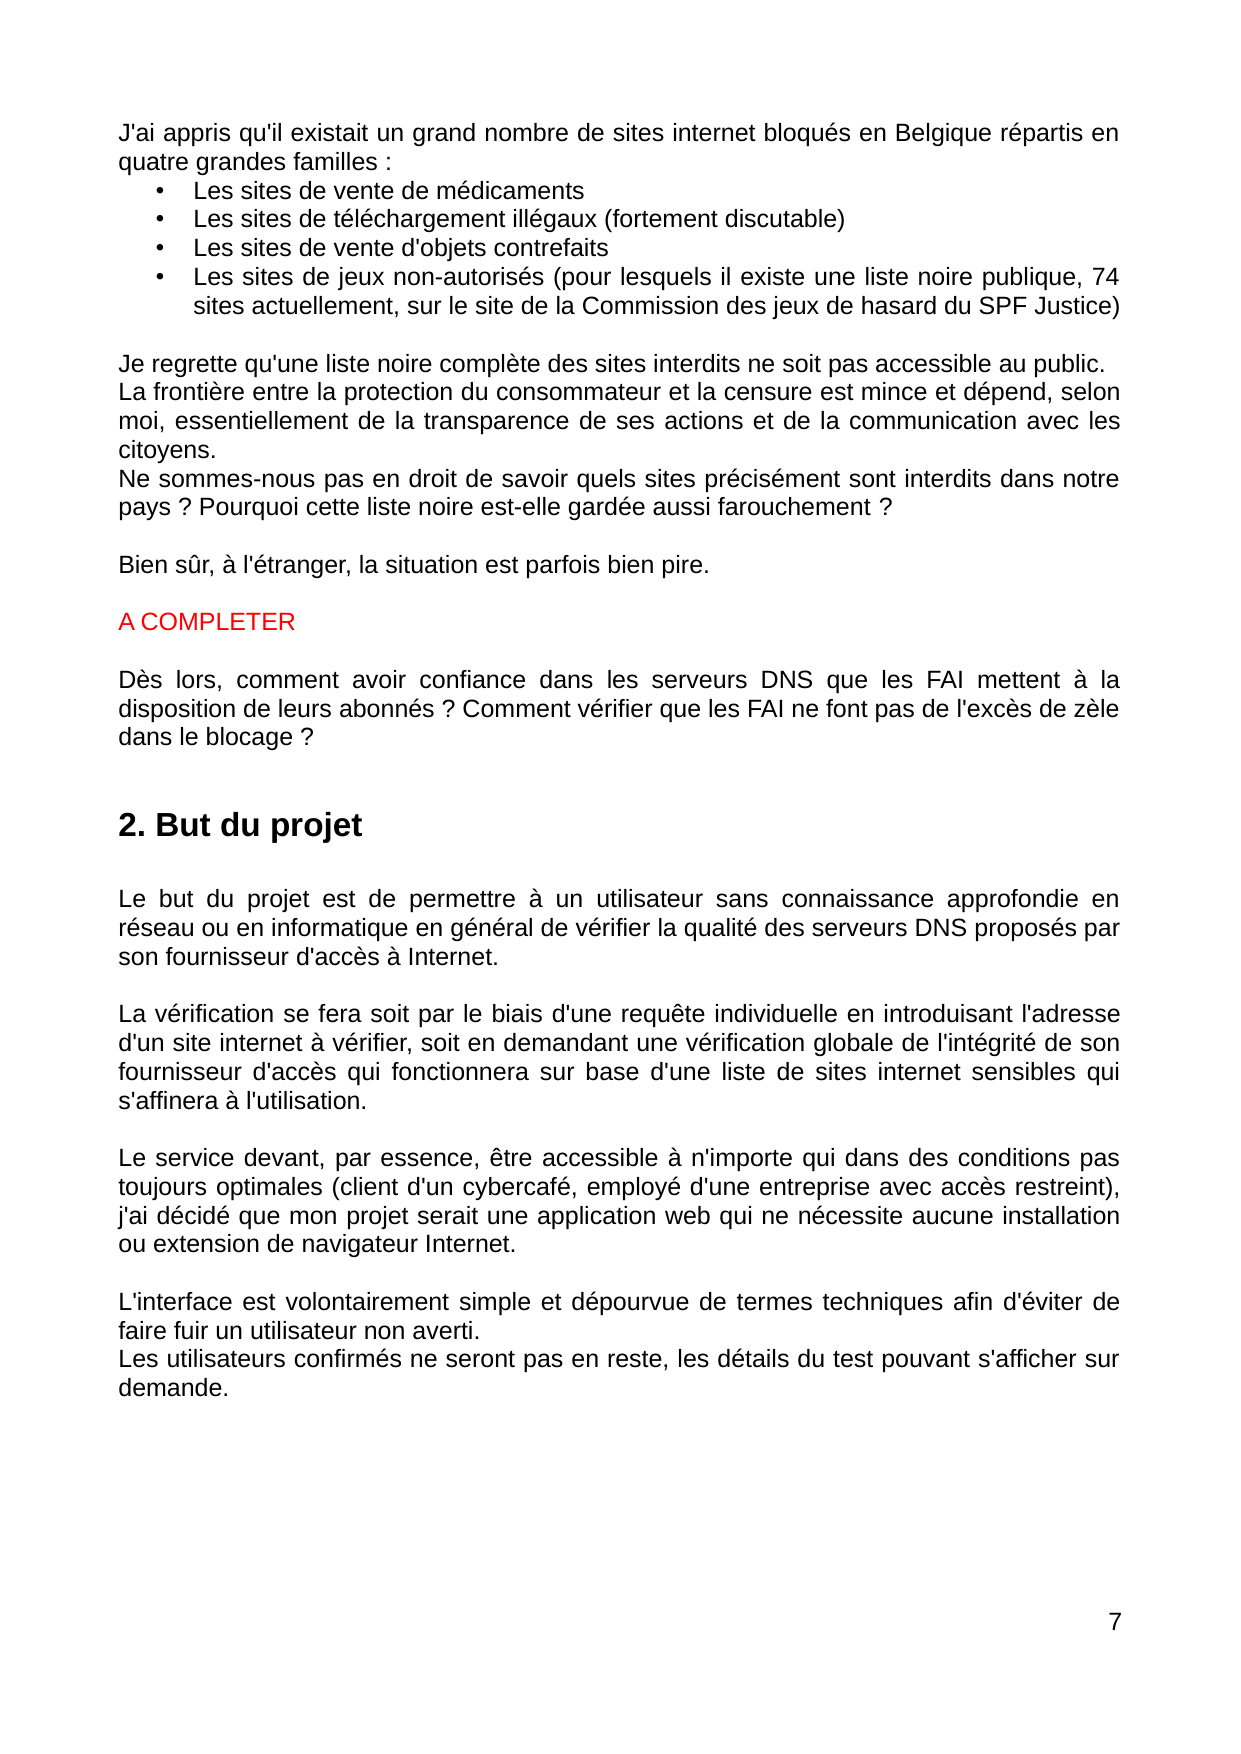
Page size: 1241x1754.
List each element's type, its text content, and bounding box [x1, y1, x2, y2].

list Les sites de téléchargement illégaux (fortement discutable) [156, 204, 1122, 233]
text Les utilisateurs confirmés ne seront pas en reste, les détails du test pouvant s'afficher sur demande. [118, 1344, 1122, 1402]
text Bien sûr, à l'étranger, la situation est parfois bien pire. [118, 550, 1122, 578]
list Les sites de vente d'objets contrefaits [156, 233, 1122, 262]
text Je regrette qu'une liste noire complète des sites interdits ne soit pas accessible au public. [118, 348, 1122, 377]
text L'interface est volontairement simple et dépourvue de termes techniques afin d'éviter de faire fuir un utilisateur non averti. [118, 1287, 1122, 1344]
text La vérification se fera soit par le biais d'une requête individuelle en introduisant l'adresse d'un site internet à vérifier, soit en demandant une vérification globale de l'intégrité de son fournisseur d'accès qui fonctionnera sur base d'une liste de sites internet sensibles qui s'affinera à l'utilisation. [118, 999, 1122, 1114]
text J'ai appris qu'il existait un grand nombre de sites internet bloqués en Belgique répartis en quatre grandes familles : [118, 118, 1122, 176]
text Ne sommes-nous pas en droit de savoir quels sites précisément sont interdits dans notre pays ? Pourquoi cette liste noire est-elle gardée aussi farouchement ? [118, 463, 1122, 521]
list Les sites de vente de médicaments [156, 176, 1122, 204]
list Les sites de jeux non-autorisés (pour lesquels il existe une liste noire publique, 74 sites actuellement, sur le site de la Commission des jeux de hasard du SPF Justice) [156, 262, 1122, 320]
text La frontière entre la protection du consommateur et la censure est mince et dépend, selon moi, essentiellement de la transparence de ses actions et de la communication avec les citoyens. [118, 377, 1122, 463]
text Le but du projet est de permettre à un utilisateur sans connaissance approfondie en réseau ou en informatique en général de vérifier la qualité des serveurs DNS proposés par son fournisseur d'accès à Internet. [118, 884, 1122, 971]
subtitle 2. But du projet [118, 805, 1122, 843]
text Le service devant, par essence, être accessible à n'importe qui dans des conditions pas toujours optimales (client d'un cybercafé, employé d'une entreprise avec accès restreint), j'ai décidé que mon projet serait une application web qui ne nécessite aucune installation ou extension de navigateur Internet. [118, 1143, 1122, 1258]
text Dès lors, comment avoir confiance dans les serveurs DNS que les FAI mettent à la disposition de leurs abonnés ? Comment vérifier que les FAI ne font pas de l'excès de zèle dans le blocage ? [118, 665, 1122, 751]
text A COMPLETER [118, 607, 1122, 636]
